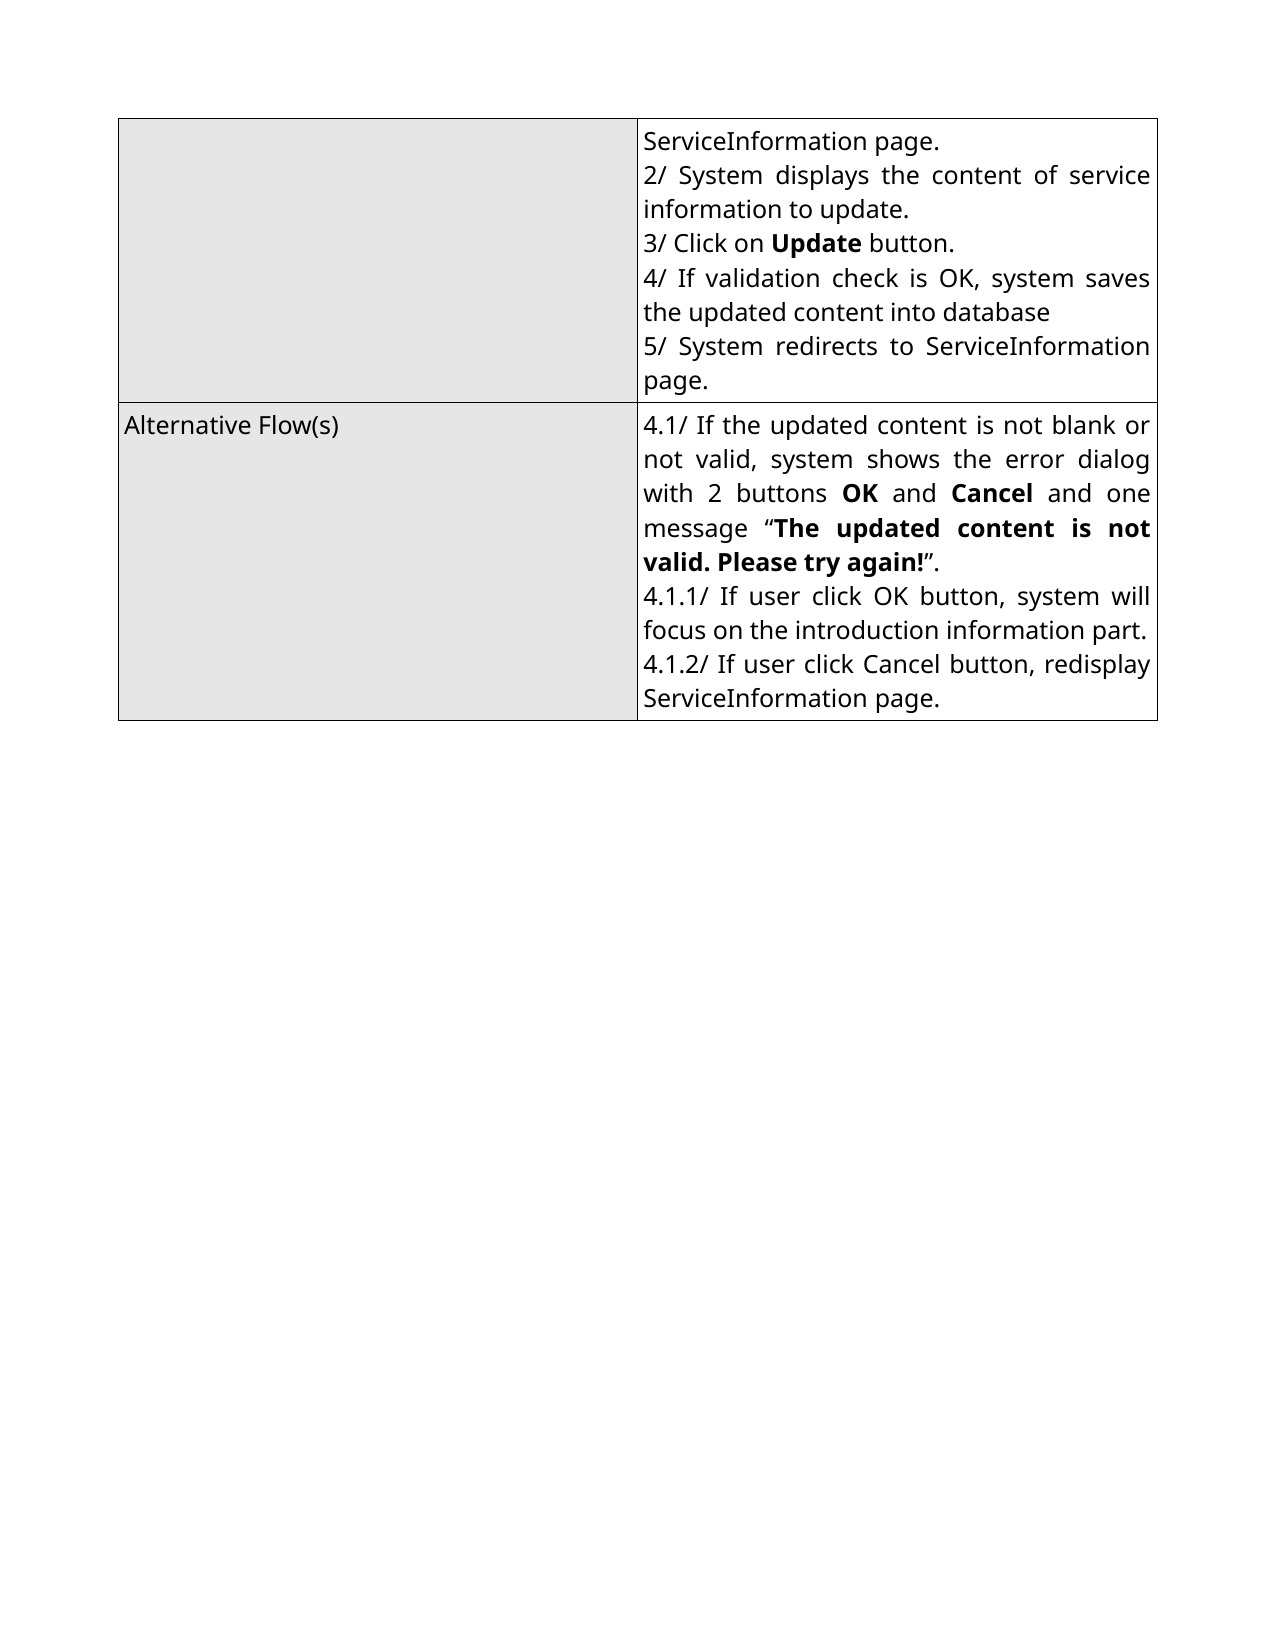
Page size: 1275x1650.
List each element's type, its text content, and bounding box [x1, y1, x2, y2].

table_cell ServiceInformation page. 2/ System displays the content of service information to update. 3/ Click on Update button. 4/ If validation check is OK, system saves the updated content into database 5/ System redirects to ServiceInformation page. [638, 119, 1157, 402]
table_cell [119, 119, 637, 402]
table_cell Alternative Flow(s) [119, 403, 637, 720]
table_cell 4.1/ If the updated content is not blank or not valid, system shows the error dialog with 2 buttons OK and Cancel and one message “The updated content is not valid. Please try again!”. 4.1.1/ If user click OK button, system will focus on the introduction information part. 4.1.2/ If user click Cancel button, redisplay ServiceInformation page. [638, 403, 1157, 720]
